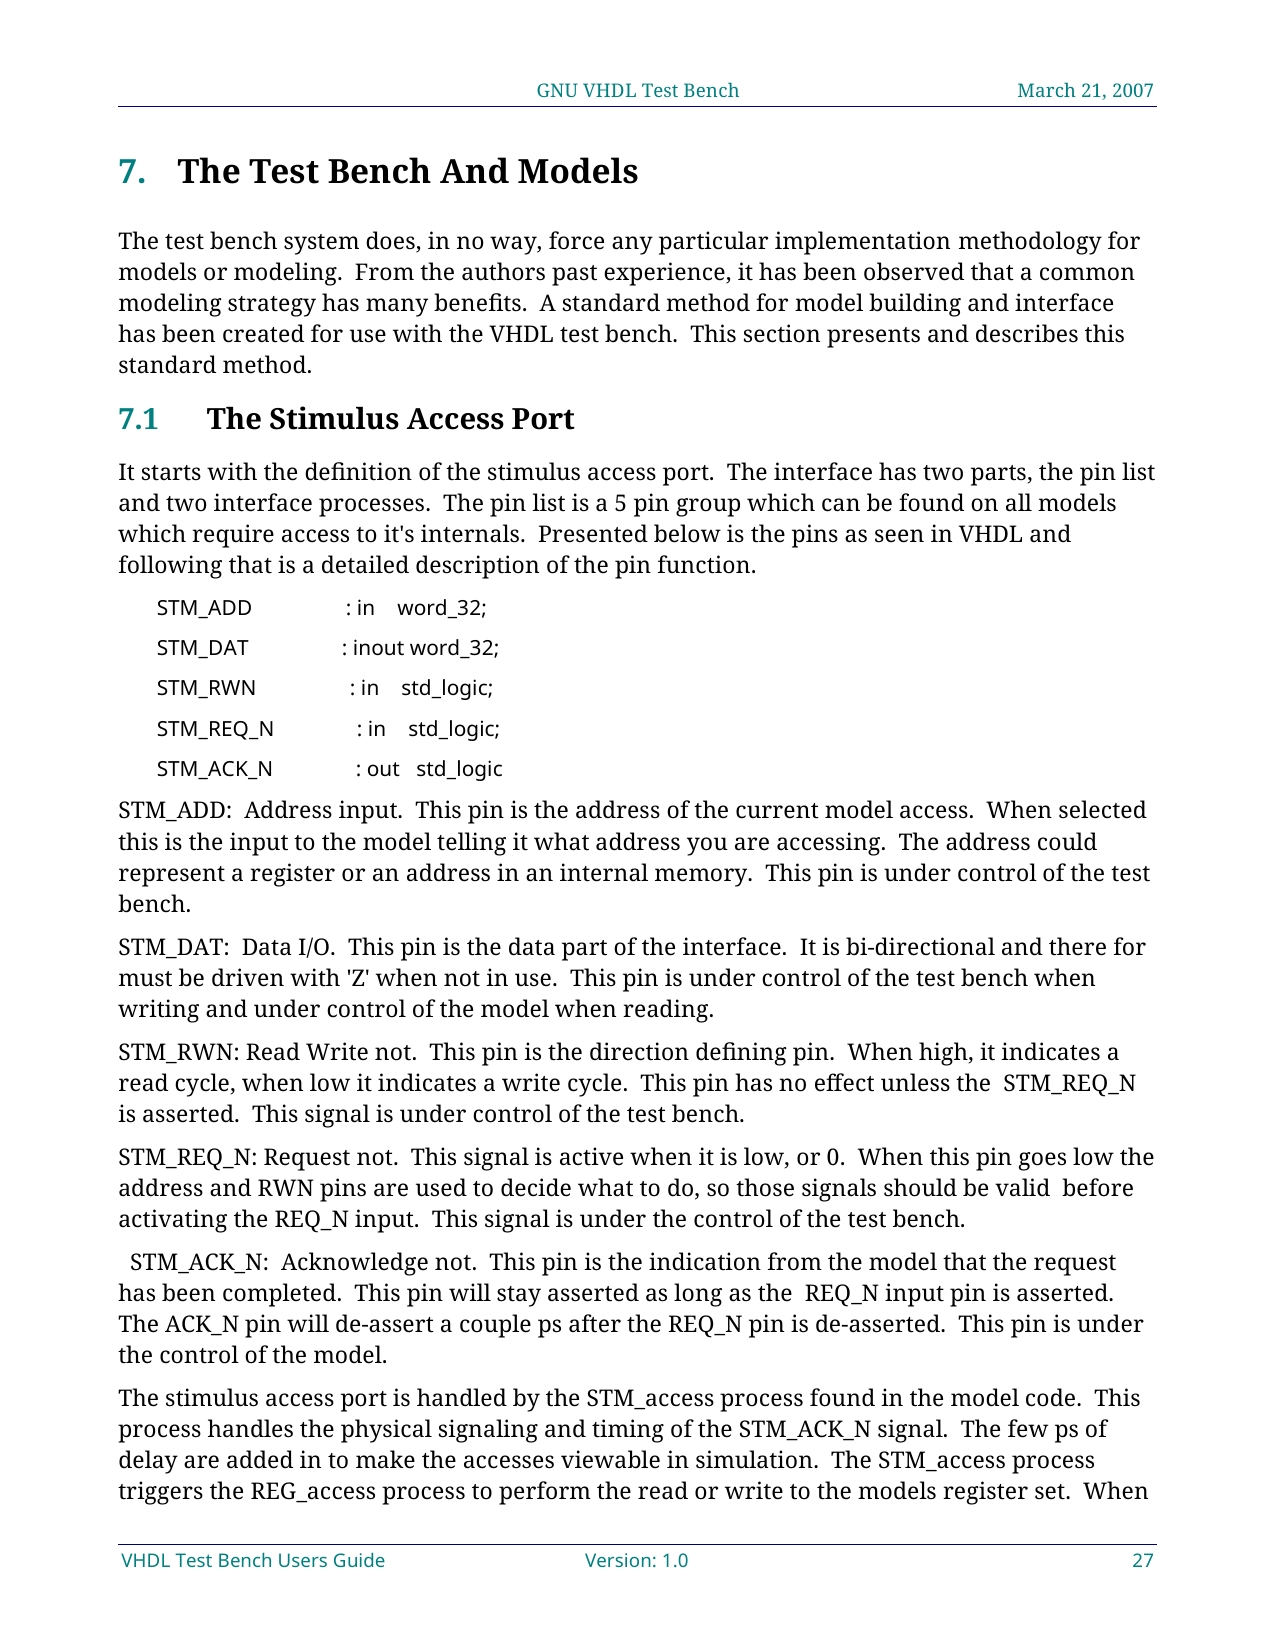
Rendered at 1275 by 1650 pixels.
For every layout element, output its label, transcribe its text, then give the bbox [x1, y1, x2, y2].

text STM_DAT : inout word_32; [118, 633, 1157, 661]
text STM_REQ_N: Request not. This signal is active when it is low, or 0. When this pin goes low the address and RWN pins are used to decide what to do, so those signals should be valid before activating the REQ_N input. This signal is under the control of the test bench. [118, 1141, 1157, 1234]
text The test bench system does, in no way, force any particular implementation methodology for models or modeling. From the authors past experience, it has been observed that a common modeling strategy has many benefits. A standard method for model building and interface has been created for use with the VHDL test bench. This section presents and describes this standard method. [118, 225, 1157, 380]
text STM_ADD : in word_32; [118, 592, 1157, 621]
subtitle The test Bench and Models [118, 148, 1157, 194]
text STM_RWN: Read Write not. This pin is the direction defining pin. When high, it indicates a read cycle, when low it indicates a write cycle. This pin has no effect unless the STM_REQ_N is asserted. This signal is under control of the test bench. [118, 1036, 1157, 1129]
text STM_REQ_N : in std_logic; [118, 714, 1157, 742]
text The stimulus access port is handled by the STM_access process found in the model code. This process handles the physical signaling and timing of the STM_ACK_N signal. The few ps of delay are added in to make the accesses viewable in simulation. The STM_access process triggers the REG_access process to perform the read or write to the models register set. When [118, 1382, 1157, 1506]
text STM_RWN : in std_logic; [118, 673, 1157, 702]
subtitle The Stimulus Access Port [118, 398, 1157, 438]
text STM_ADD: Address input. This pin is the address of the current model access. When selected this is the input to the model telling it what address you are accessing. The address could represent a register or an address in an internal memory. This pin is under control of the test bench. [118, 794, 1157, 919]
text STM_DAT: Data I/O. This pin is the data part of the interface. It is bi-directional and there for must be driven with 'Z' when not in use. This pin is under control of the test bench when writing and under control of the model when reading. [118, 931, 1157, 1024]
text STM_ACK_N: Acknowledge not. This pin is the indication from the model that the request has been completed. This pin will stay asserted as long as the REQ_N input pin is asserted. The ACK_N pin will de-assert a couple ps after the REQ_N pin is de-asserted. This pin is under the control of the model. [118, 1246, 1157, 1370]
text STM_ACK_N : out std_logic [118, 754, 1157, 783]
text It starts with the definition of the stimulus access port. The interface has two parts, the pin list and two interface processes. The pin list is a 5 pin group which can be found on all models which require access to it's internals. Presented below is the pins as seen in VHDL and following that is a detailed description of the pin function. [118, 456, 1157, 581]
